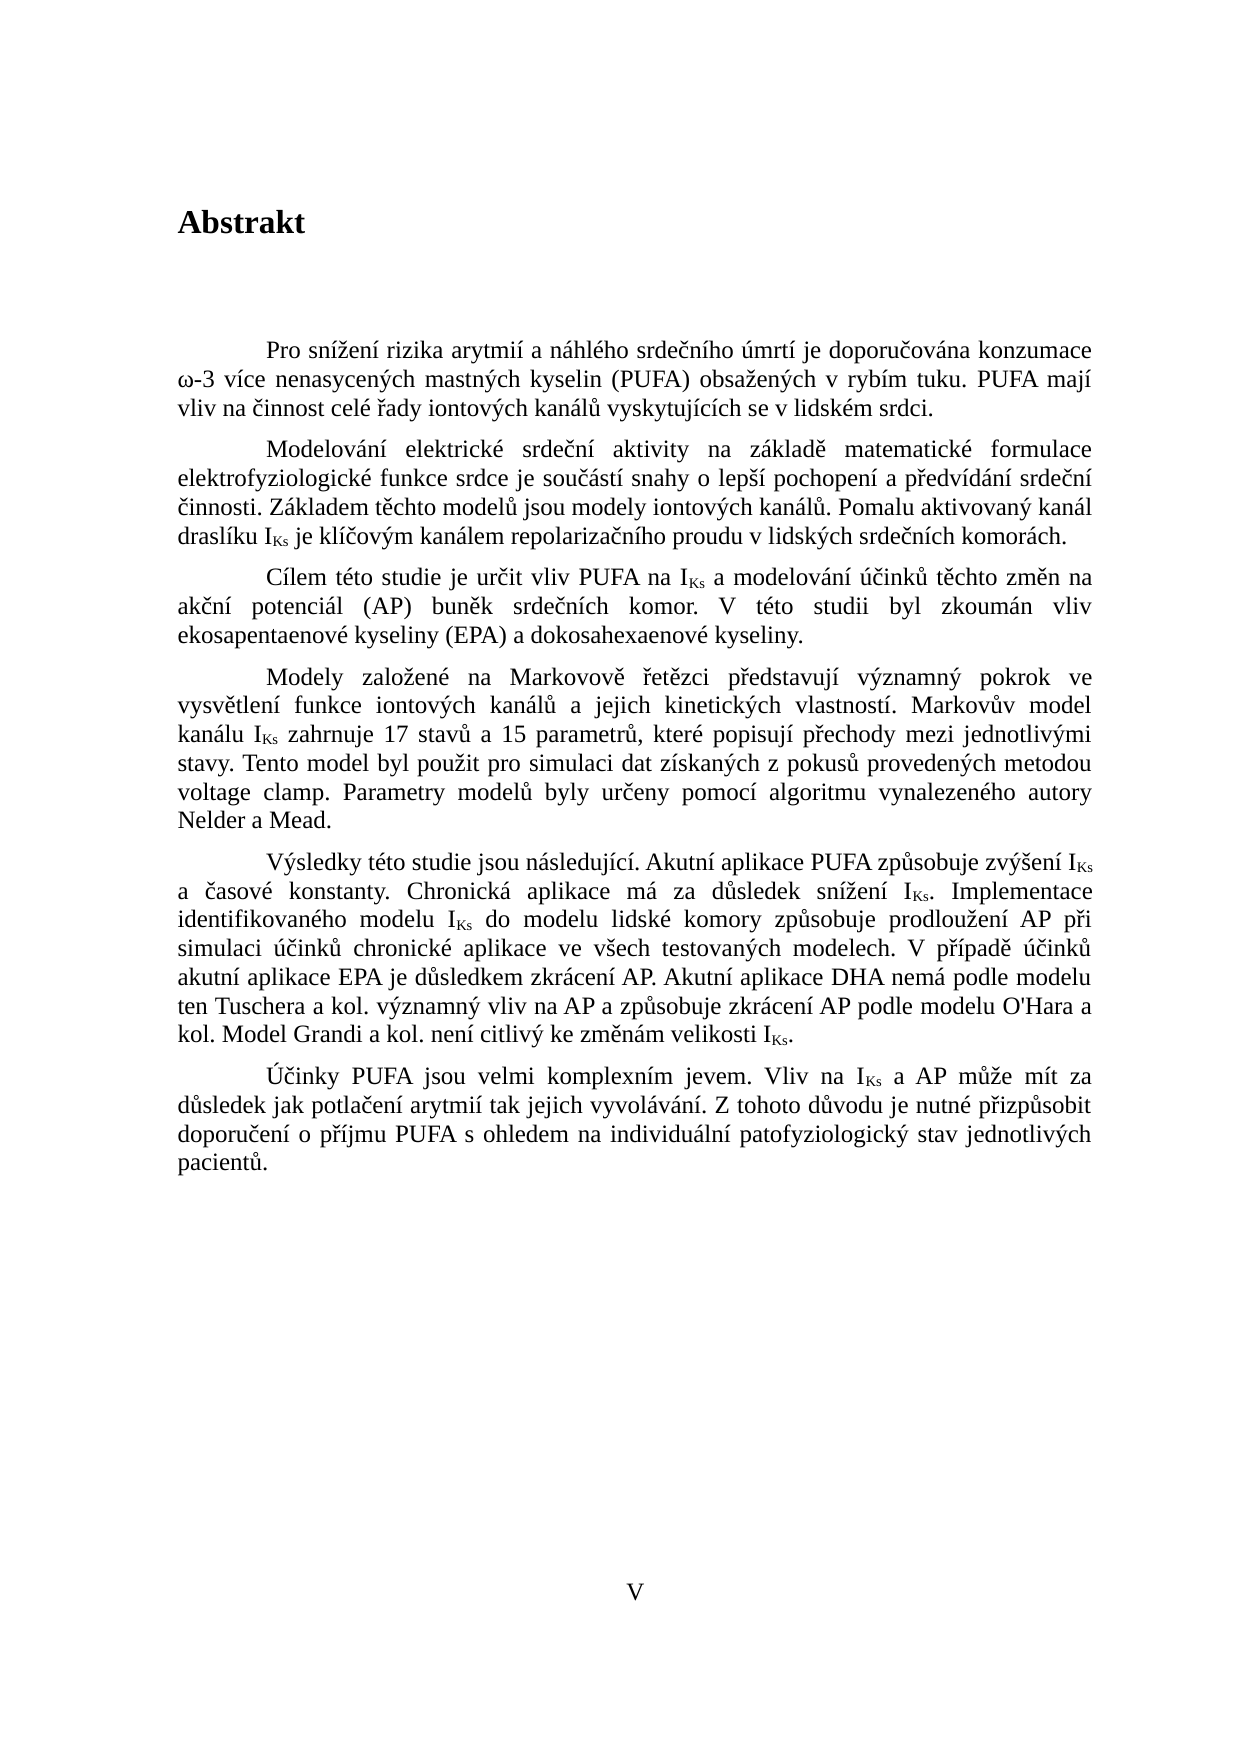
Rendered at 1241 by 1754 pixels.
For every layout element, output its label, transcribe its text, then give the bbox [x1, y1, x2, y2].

text Účinky PUFA jsou velmi komplexním jevem. Vliv na IKs a AP může mít za důsledek jak potlačení arytmií tak jejich vyvolávání. Z tohoto důvodu je nutné přizpůsobit doporučení o příjmu PUFA s ohledem na individuální patofyziologický stav jednotlivých pacientů. [177, 1061, 1093, 1176]
text Výsledky této studie jsou následující. Akutní aplikace PUFA způsobuje zvýšení IKs a časové konstanty. Chronická aplikace má za důsledek snížení IKs. Implementace identifikovaného modelu IKs do modelu lidské komory způsobuje prodloužení AP při simulaci účinků chronické aplikace ve všech testovaných modelech. V případě účinků akutní aplikace EPA je důsledkem zkrácení AP. Akutní aplikace DHA nemá podle modelu ten Tuschera a kol. významný vliv na AP a způsobuje zkrácení AP podle modelu O'Hara a kol. Model Grandi a kol. není citlivý ke změnám velikosti IKs. [177, 847, 1093, 1048]
subtitle Abstrakt [177, 202, 1093, 241]
text Modely založené na Markovově řetězci představují významný pokrok ve vysvětlení funkce iontových kanálů a jejich kinetických vlastností. Markovův model kanálu IKs zahrnuje 17 stavů a 15 parametrů, které popisují přechody mezi jednotlivými stavy. Tento model byl použit pro simulaci dat získaných z pokusů provedených metodou voltage clamp. Parametry modelů byly určeny pomocí algoritmu vynalezeného autory Nelder a Mead. [177, 662, 1093, 834]
text Cílem této studie je určit vliv PUFA na IKs a modelování účinků těchto změn na akční potenciál (AP) buněk srdečních komor. V této studii byl zkoumán vliv ekosapentaenové kyseliny (EPA) a dokosahexaenové kyseliny. [177, 562, 1093, 649]
text Pro snížení rizika arytmií a náhlého srdečního úmrtí je doporučována konzumace ω-3 více nenasycených mastných kyselin (PUFA) obsažených v rybím tuku. PUFA mají vliv na činnost celé řady iontových kanálů vyskytujících se v lidském srdci. [177, 335, 1093, 422]
text Modelování elektrické srdeční aktivity na základě matematické formulace elektrofyziologické funkce srdce je součástí snahy o lepší pochopení a předvídání srdeční činnosti. Základem těchto modelů jsou modely iontových kanálů. Pomalu aktivovaný kanál draslíku IKs je klíčovým kanálem repolarizačního proudu v lidských srdečních komorách. [177, 434, 1093, 549]
